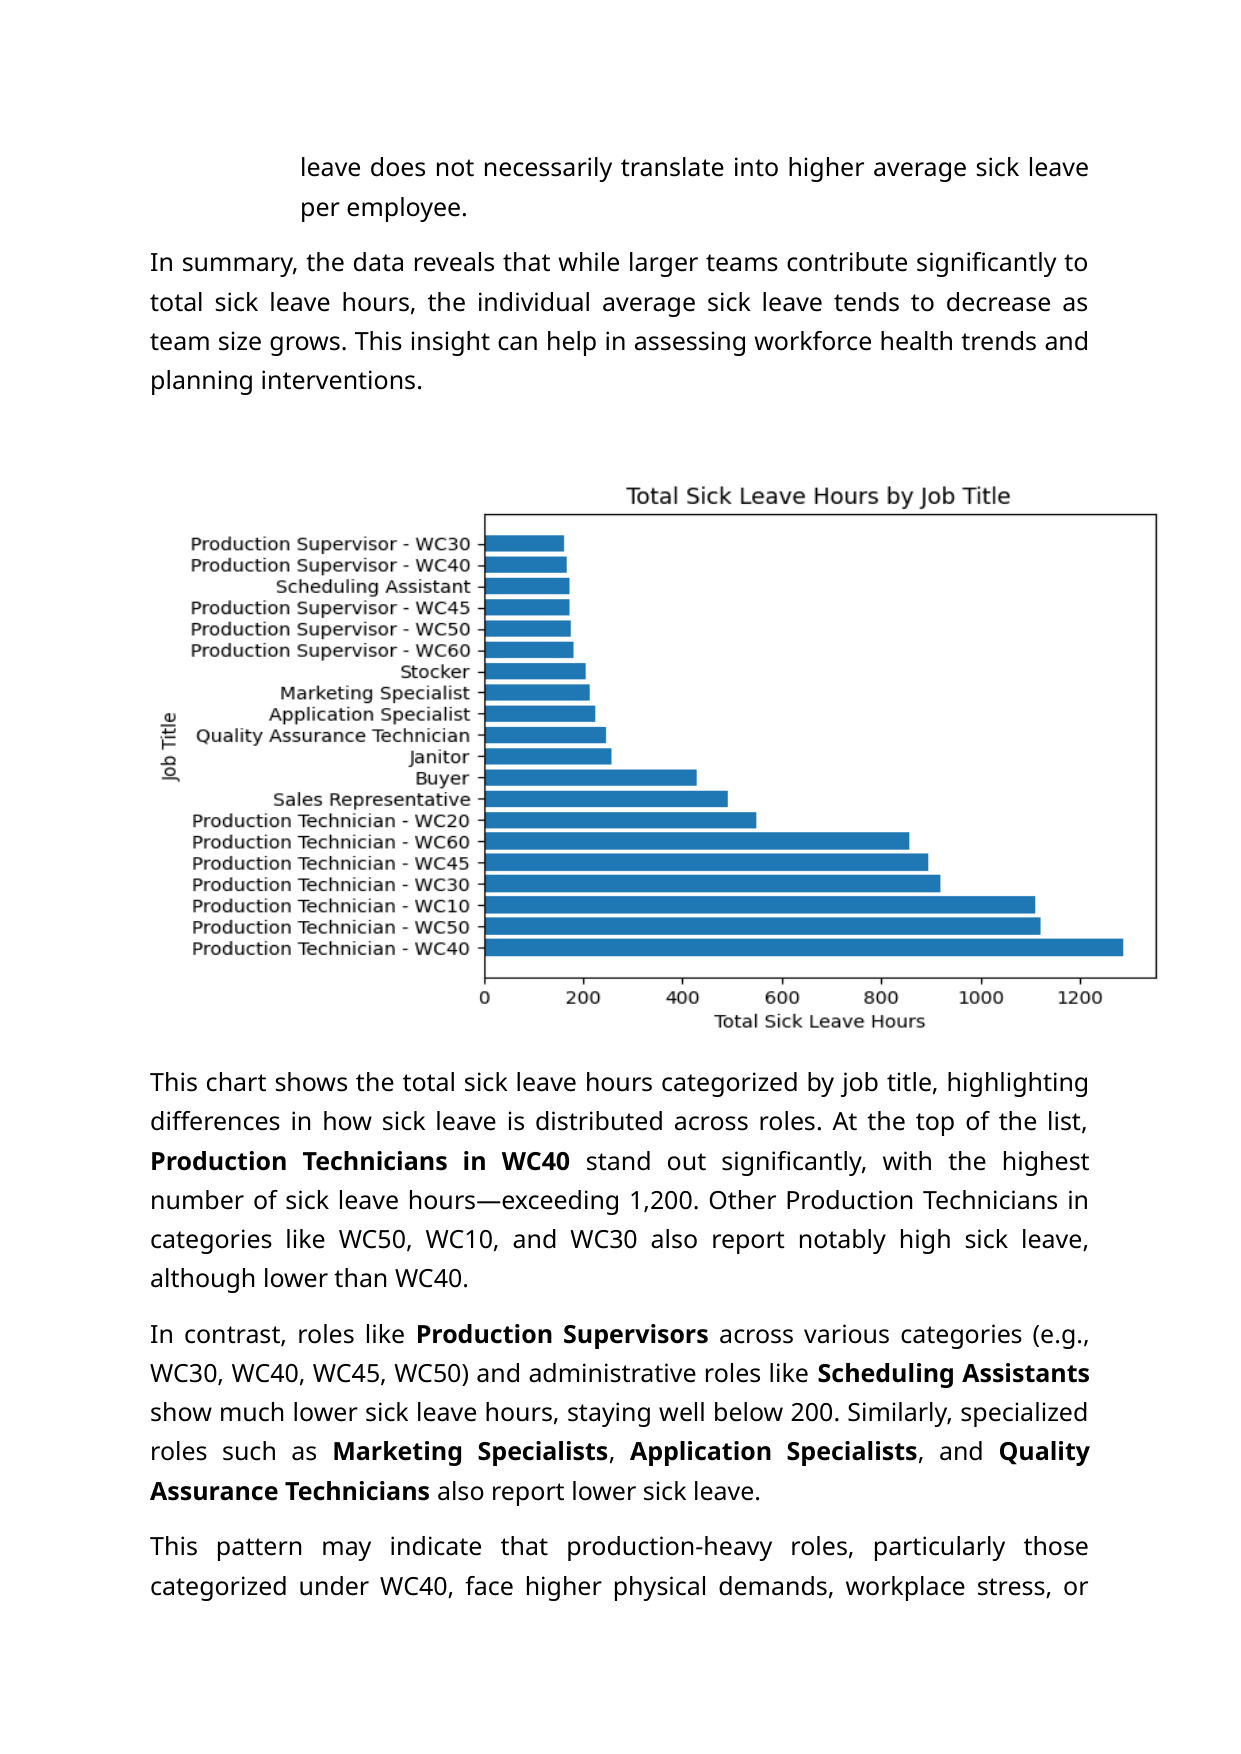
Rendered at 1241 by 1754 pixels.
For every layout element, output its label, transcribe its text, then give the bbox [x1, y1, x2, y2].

text In summary, the data reveals that while larger teams contribute significantly to total sick leave hours, the individual average sick leave tends to decrease as team size grows. This insight can help in assessing workforce health trends and planning interventions. [150, 245, 1090, 397]
text In contrast, roles like Production Supervisors across various categories (e.g., WC30, WC40, WC45, WC50) and administrative roles like Scheduling Assistants show much lower sick leave hours, staying well below 200. Similarly, specialized roles such as Marketing Specialists, Application Specialists, and Quality Assurance Technicians also report lower sick leave. [150, 1317, 1090, 1507]
text This pattern may indicate that production-heavy roles, particularly those categorized under WC40, face higher physical demands, workplace stress, or [150, 1529, 1090, 1602]
text This chart shows the total sick leave hours categorized by job title, highlighting differences in how sick leave is distributed across roles. At the top of the list, Production Technicians in WC40 stand out significantly, with the highest number of sick leave hours—exceeding 1,200. Other Production Technicians in categories like WC50, WC10, and WC30 also report notably high sick leave, although lower than WC40. [150, 1065, 1090, 1295]
list leave does not necessarily translate into higher average sick leave per employee. [262, 150, 1090, 223]
